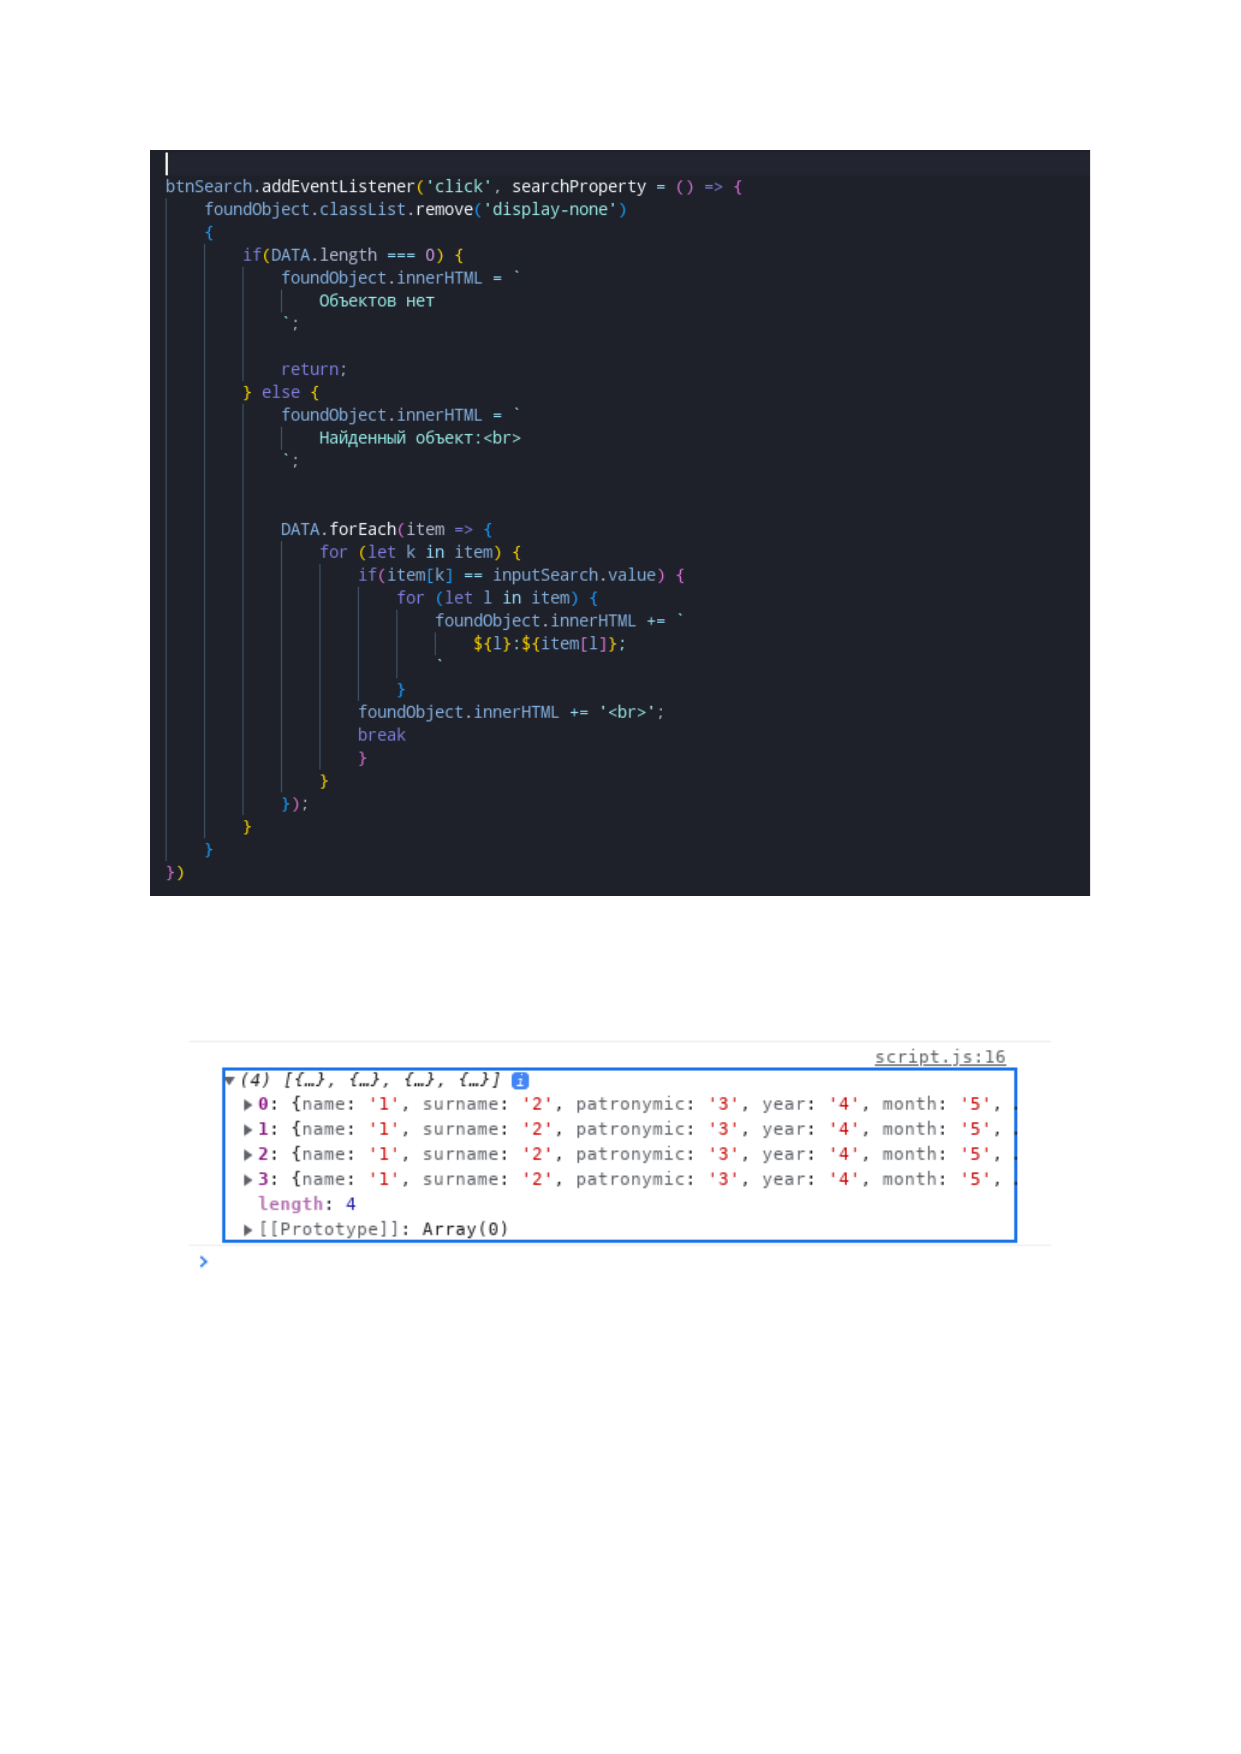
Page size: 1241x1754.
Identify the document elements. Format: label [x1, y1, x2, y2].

picture [188, 1038, 1052, 1287]
picture [150, 150, 1091, 896]
